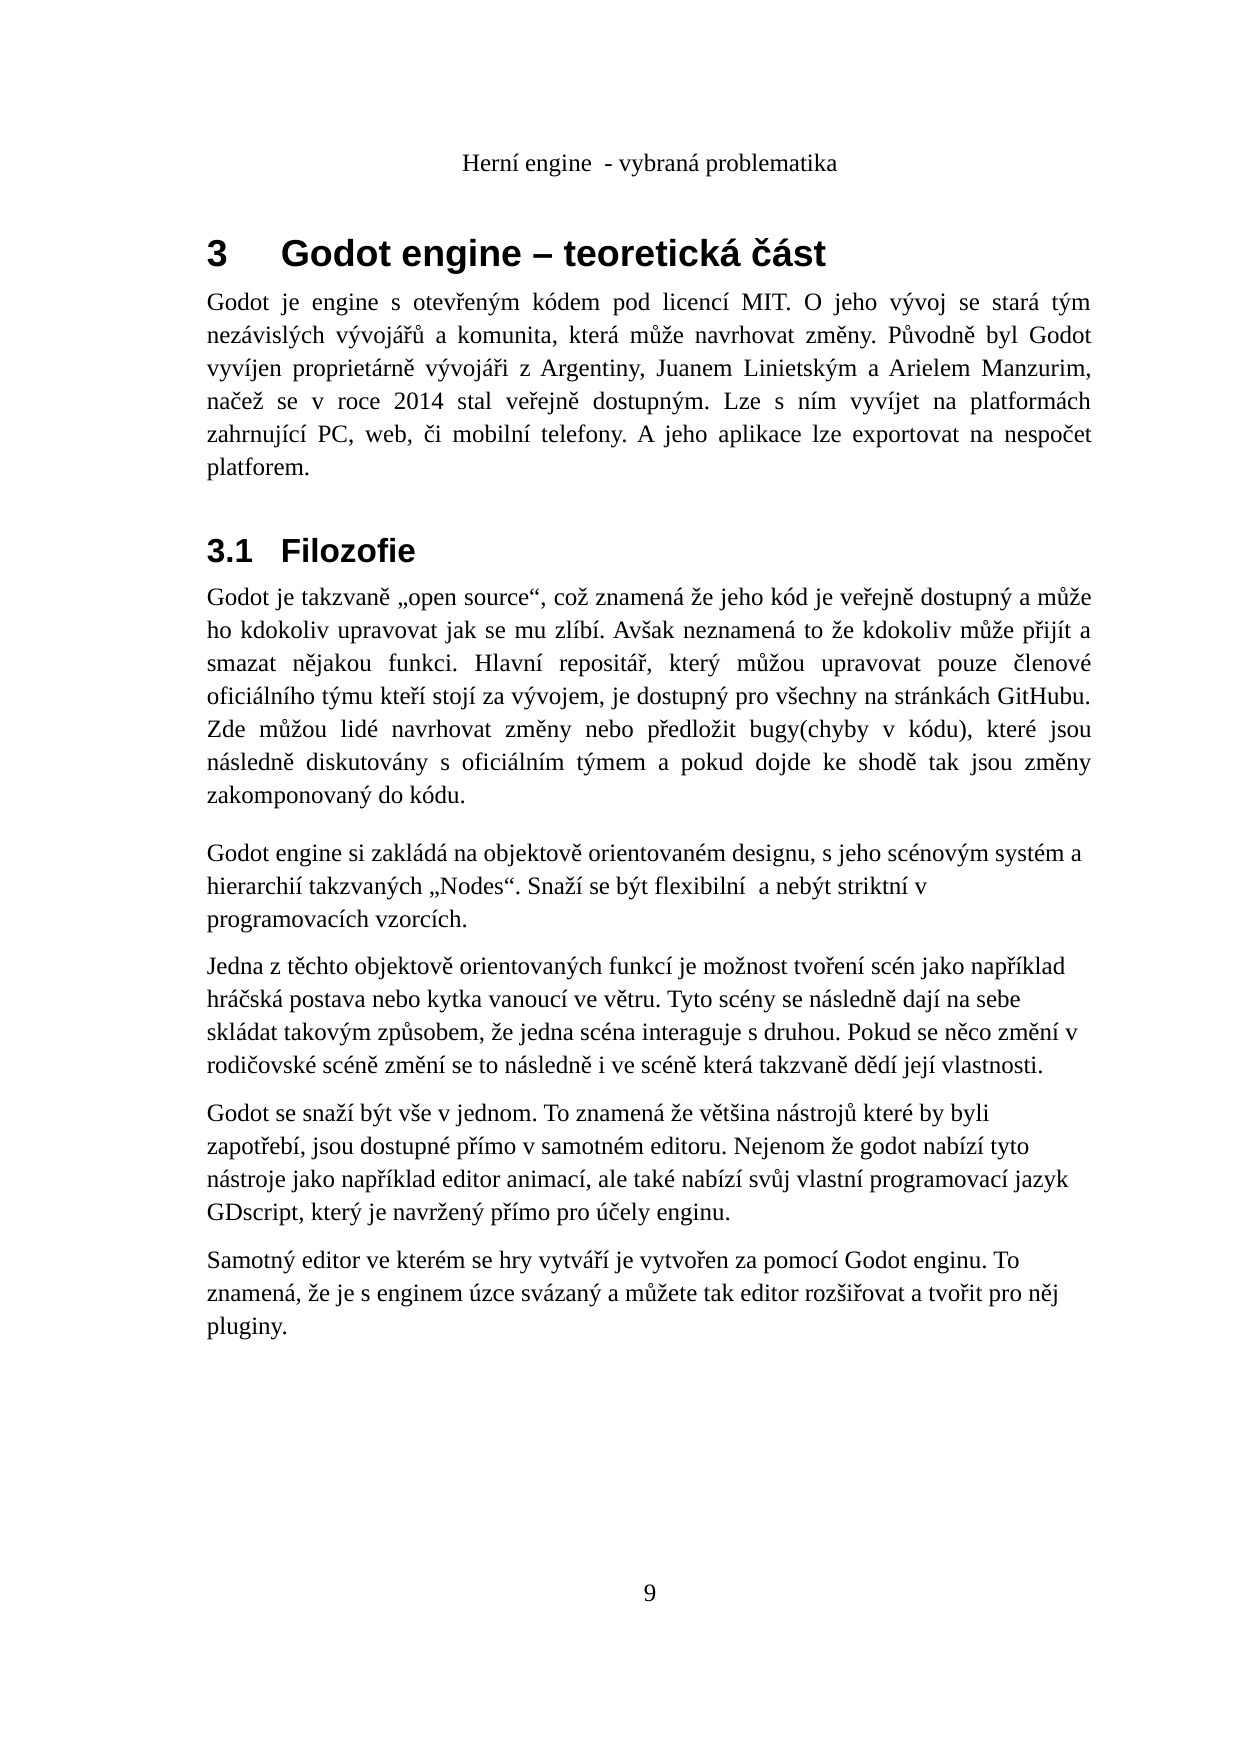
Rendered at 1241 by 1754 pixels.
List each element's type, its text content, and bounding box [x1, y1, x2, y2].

text Godot je takzvaně „open source“, což znamená že jeho kód je veřejně dostupný a může ho kdokoliv upravovat jak se mu zlíbí. Avšak neznamená to že kdokoliv může přijít a smazat nějakou funkci. Hlavní repositář, který můžou upravovat pouze členové oficiálního týmu kteří stojí za vývojem, je dostupný pro všechny na stránkách GitHubu. Zde můžou lidé navrhovat změny nebo předložit bugy(chyby v kódu), které jsou následně diskutovány s oficiálním týmem a pokud dojde ke shodě tak jsou změny zakomponovaný do kódu. [207, 582, 1093, 809]
text Godot se snaží být vše v jednom. To znamená že většina nástrojů které by byli zapotřebí, jsou dostupné přímo v samotném editoru. Nejenom že godot nabízí tyto nástroje jako například editor animací, ale také nabízí svůj vlastní programovací jazyk GDscript, který je navržený přímo pro účely enginu. [207, 1098, 1093, 1226]
text Samotný editor ve kterém se hry vytváří je vytvořen za pomocí Godot enginu. To znamená, že je s enginem úzce svázaný a můžete tak editor rozšiřovat a tvořit pro něj pluginy. [207, 1245, 1093, 1339]
subtitle Godot engine – teoretická část [207, 232, 1093, 275]
text Godot engine si zakládá na objektově orientovaném designu, s jeho scénovým systém a hierarchií takzvaných „Nodes“. Snaží se být flexibilní a nebýt striktní v programovacích vzorcích. [207, 838, 1093, 933]
text Jedna z těchto objektově orientovaných funkcí je možnost tvoření scén jako například hráčská postava nebo kytka vanoucí ve větru. Tyto scény se následně dají na sebe skládat takovým způsobem, že jedna scéna interaguje s druhou. Pokud se něco změní v rodičovské scéně změní se to následně i ve scéně která takzvaně dědí její vlastnosti. [207, 951, 1093, 1079]
text Godot je engine s otevřeným kódem pod licencí MIT. O jeho vývoj se stará tým nezávislých vývojářů a komunita, která může navrhovat změny. Původně byl Godot vyvíjen proprietárně vývojáři z Argentiny, Juanem Linietským a Arielem Manzurim, načež se v roce 2014 stal veřejně dostupným. Lze s ním vyvíjet na platformách zahrnující PC, web, či mobilní telefony. A jeho aplikace lze exportovat na nespočet platforem. [207, 287, 1093, 481]
subtitle Filozofie [207, 531, 1093, 569]
